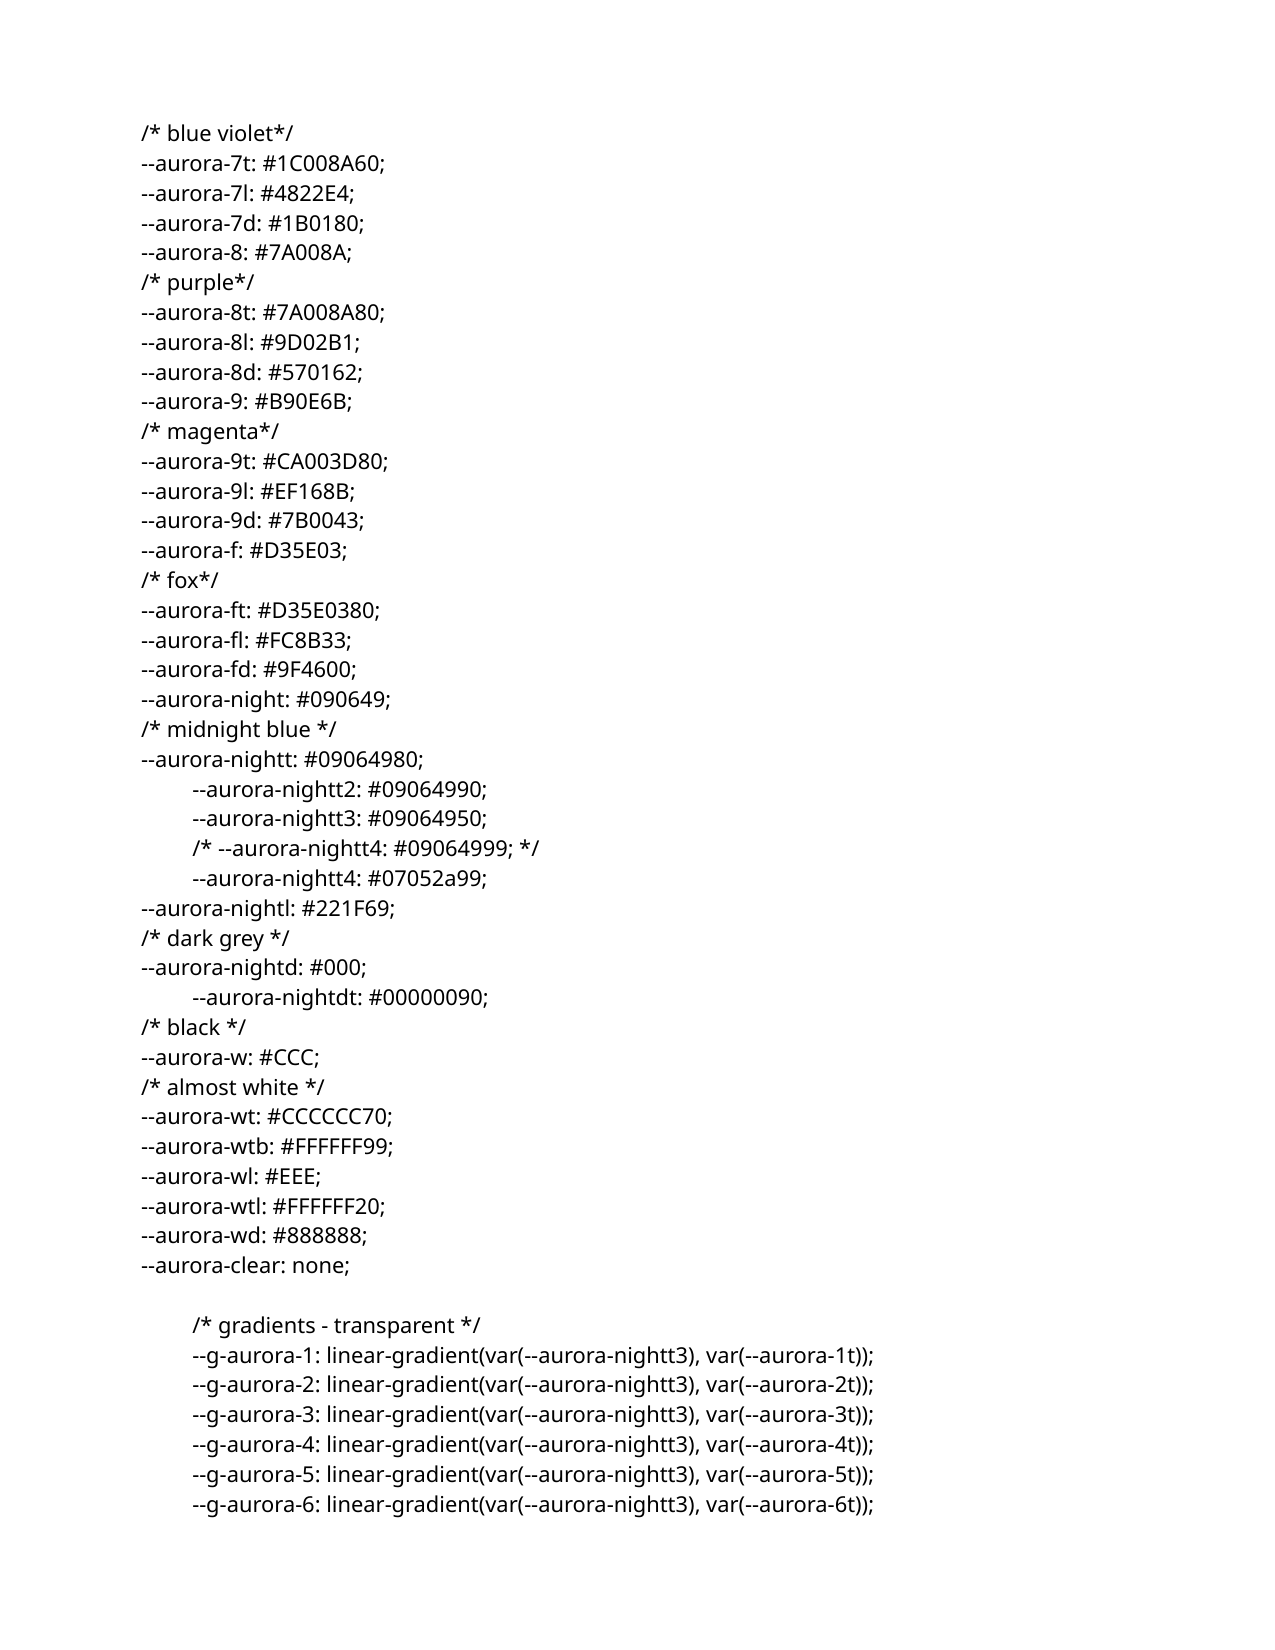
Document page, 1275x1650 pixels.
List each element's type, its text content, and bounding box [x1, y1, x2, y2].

text --aurora-nightl: #221F69; [118, 893, 1157, 922]
text --aurora-wtb: #FFFFFF99; [118, 1131, 1157, 1161]
text --g-aurora-1: linear-gradient(var(--aurora-nightt3), var(--aurora-1t)); [118, 1339, 1157, 1369]
text --aurora-w: #CCC; [118, 1042, 1157, 1071]
text /* fox*/ [118, 565, 1157, 595]
text --aurora-ft: #D35E0380; [118, 595, 1157, 624]
text --aurora-nightt3: #09064950; [118, 803, 1157, 833]
text --aurora-wl: #EEE; [118, 1161, 1157, 1191]
text --g-aurora-2: linear-gradient(var(--aurora-nightt3), var(--aurora-2t)); [118, 1369, 1157, 1399]
text --aurora-clear: none; [118, 1250, 1157, 1280]
text --aurora-9l: #EF168B; [118, 476, 1157, 505]
text --g-aurora-5: linear-gradient(var(--aurora-nightt3), var(--aurora-5t)); [118, 1459, 1157, 1488]
text --aurora-nightd: #000; [118, 952, 1157, 982]
text /* midnight blue */ [118, 714, 1157, 744]
text --aurora-fd: #9F4600; [118, 654, 1157, 684]
text --aurora-nightt: #09064980; [118, 744, 1157, 773]
text /* --aurora-nightt4: #09064999; */ [118, 833, 1157, 863]
text --aurora-nightt4: #07052a99; [118, 863, 1157, 893]
text --aurora-7d: #1B0180; [118, 207, 1157, 237]
text /* gradients - transparent */ [118, 1310, 1157, 1339]
text --g-aurora-3: linear-gradient(var(--aurora-nightt3), var(--aurora-3t)); [118, 1399, 1157, 1429]
text --aurora-f: #D35E03; [118, 535, 1157, 565]
text /* blue violet*/ [118, 118, 1157, 148]
text --aurora-8l: #9D02B1; [118, 327, 1157, 356]
text --aurora-wd: #888888; [118, 1220, 1157, 1250]
text --aurora-fl: #FC8B33; [118, 624, 1157, 654]
text --aurora-wt: #CCCCCC70; [118, 1101, 1157, 1131]
text --aurora-8: #7A008A; [118, 237, 1157, 267]
text --aurora-8t: #7A008A80; [118, 297, 1157, 327]
text /* purple*/ [118, 267, 1157, 297]
text --aurora-9: #B90E6B; [118, 386, 1157, 416]
text --aurora-9t: #CA003D80; [118, 446, 1157, 476]
text --g-aurora-4: linear-gradient(var(--aurora-nightt3), var(--aurora-4t)); [118, 1429, 1157, 1459]
text /* magenta*/ [118, 416, 1157, 446]
text --aurora-wtl: #FFFFFF20; [118, 1191, 1157, 1220]
text --aurora-7l: #4822E4; [118, 178, 1157, 207]
text --aurora-9d: #7B0043; [118, 505, 1157, 535]
text /* dark grey */ [118, 922, 1157, 952]
text --g-aurora-6: linear-gradient(var(--aurora-nightt3), var(--aurora-6t)); [118, 1488, 1157, 1518]
text /* almost white */ [118, 1071, 1157, 1101]
text --aurora-nightt2: #09064990; [118, 773, 1157, 803]
text --aurora-8d: #570162; [118, 356, 1157, 386]
text /* black */ [118, 1012, 1157, 1042]
text --aurora-nightdt: #00000090; [118, 982, 1157, 1012]
text --aurora-7t: #1C008A60; [118, 148, 1157, 178]
text --aurora-night: #090649; [118, 684, 1157, 714]
